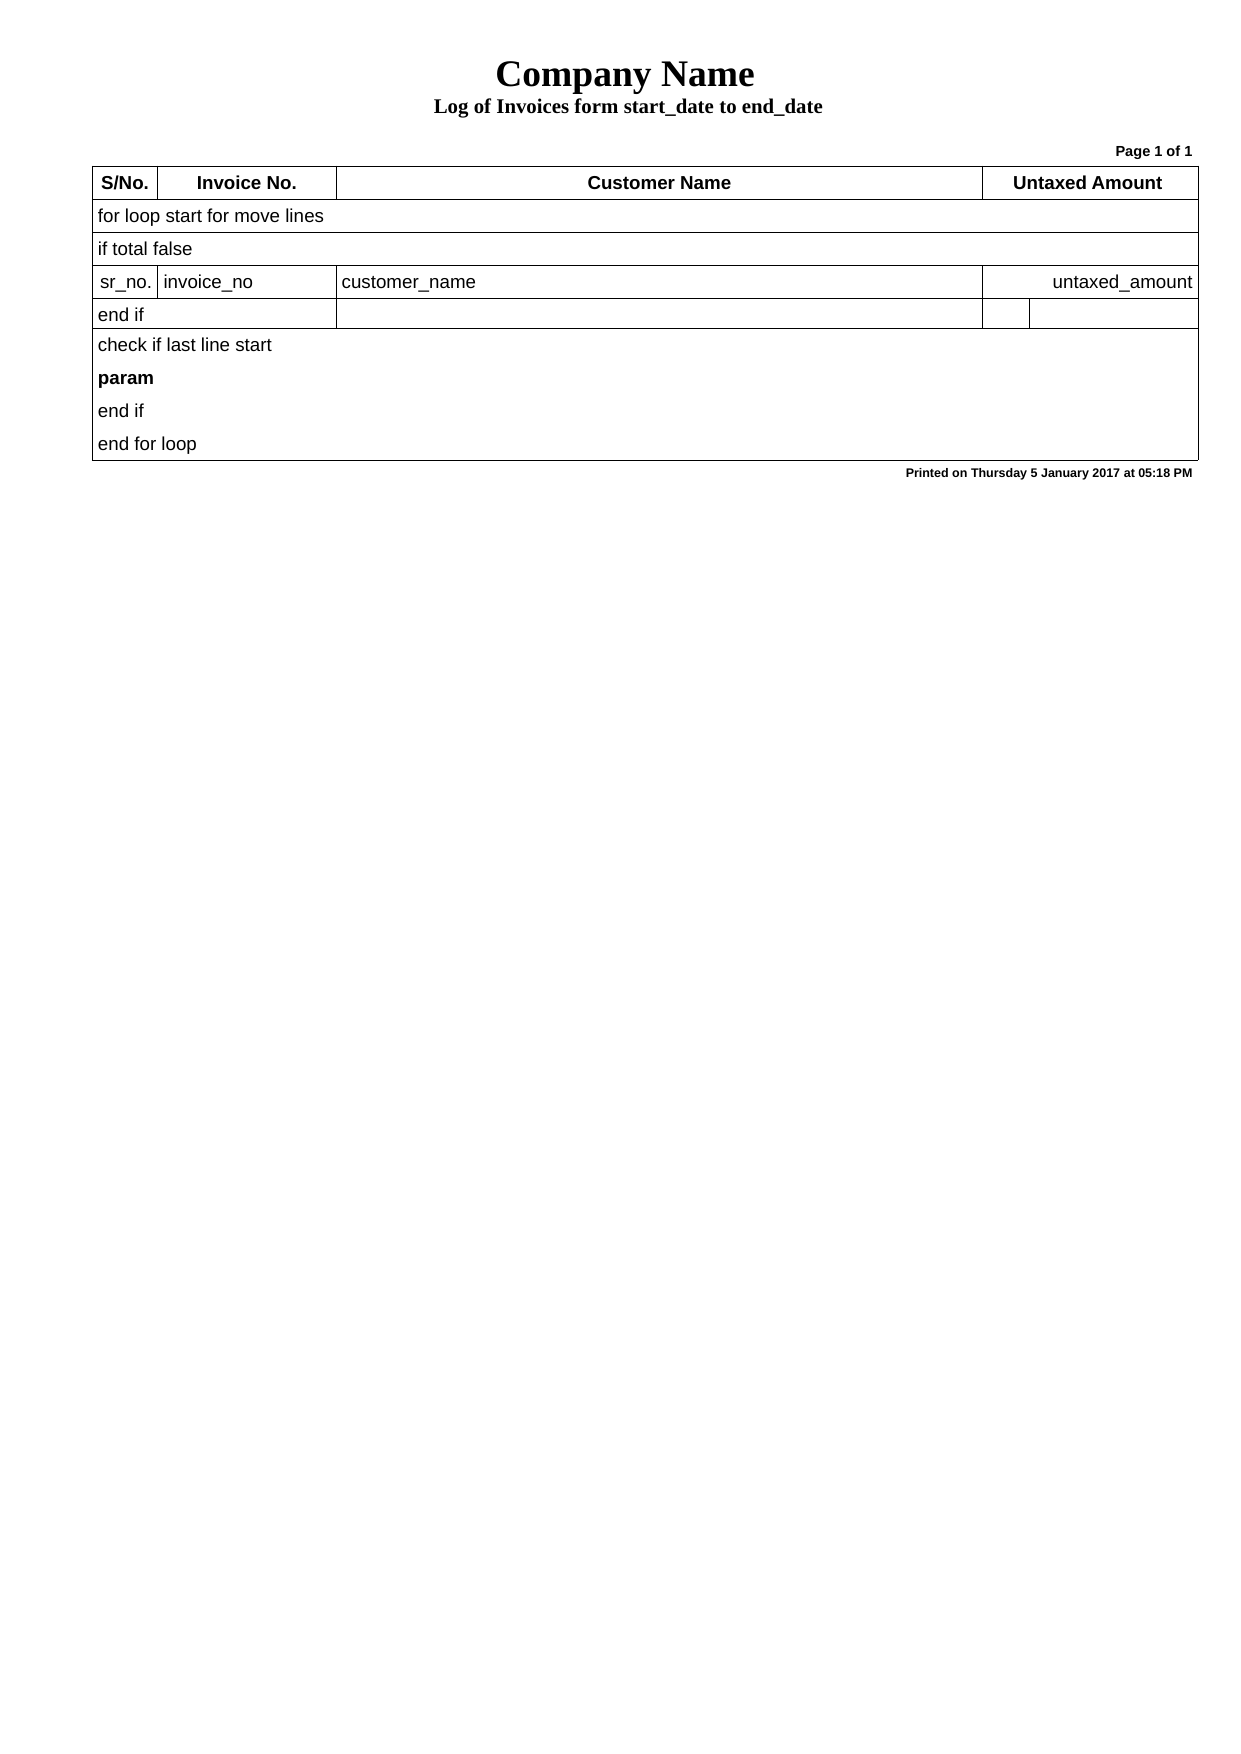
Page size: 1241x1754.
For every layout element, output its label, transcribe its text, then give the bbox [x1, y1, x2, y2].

table_cell Printed on Thursday 5 January 2017 at 05:18 PM [92, 461, 1198, 486]
table_cell customer_name [337, 266, 982, 298]
table_cell Invoice No. [158, 167, 336, 199]
table_cell S/No. [93, 167, 157, 199]
table_cell [983, 299, 1029, 328]
text Company Name [75, 51, 1181, 94]
table_cell untaxed_amount [983, 266, 1198, 298]
table_cell [337, 299, 982, 328]
text Log of Invoices form start_date to end_date [75, 94, 1181, 118]
table_cell end for loop [93, 427, 1198, 460]
table_cell if total false [93, 233, 1198, 265]
table_cell param [93, 361, 1198, 394]
table_cell Customer Name [337, 167, 982, 199]
table_cell for loop start for move lines [93, 200, 1198, 232]
table_cell Untaxed Amount [983, 167, 1198, 199]
table_cell invoice_no [158, 266, 336, 298]
table_cell [1030, 299, 1198, 328]
table_cell sr_no. [93, 266, 157, 298]
table_cell end if [93, 394, 1198, 427]
table_header Page 1 of 1 [92, 138, 1198, 166]
table_cell check if last line start [93, 329, 1198, 361]
table_cell end if [93, 299, 336, 328]
